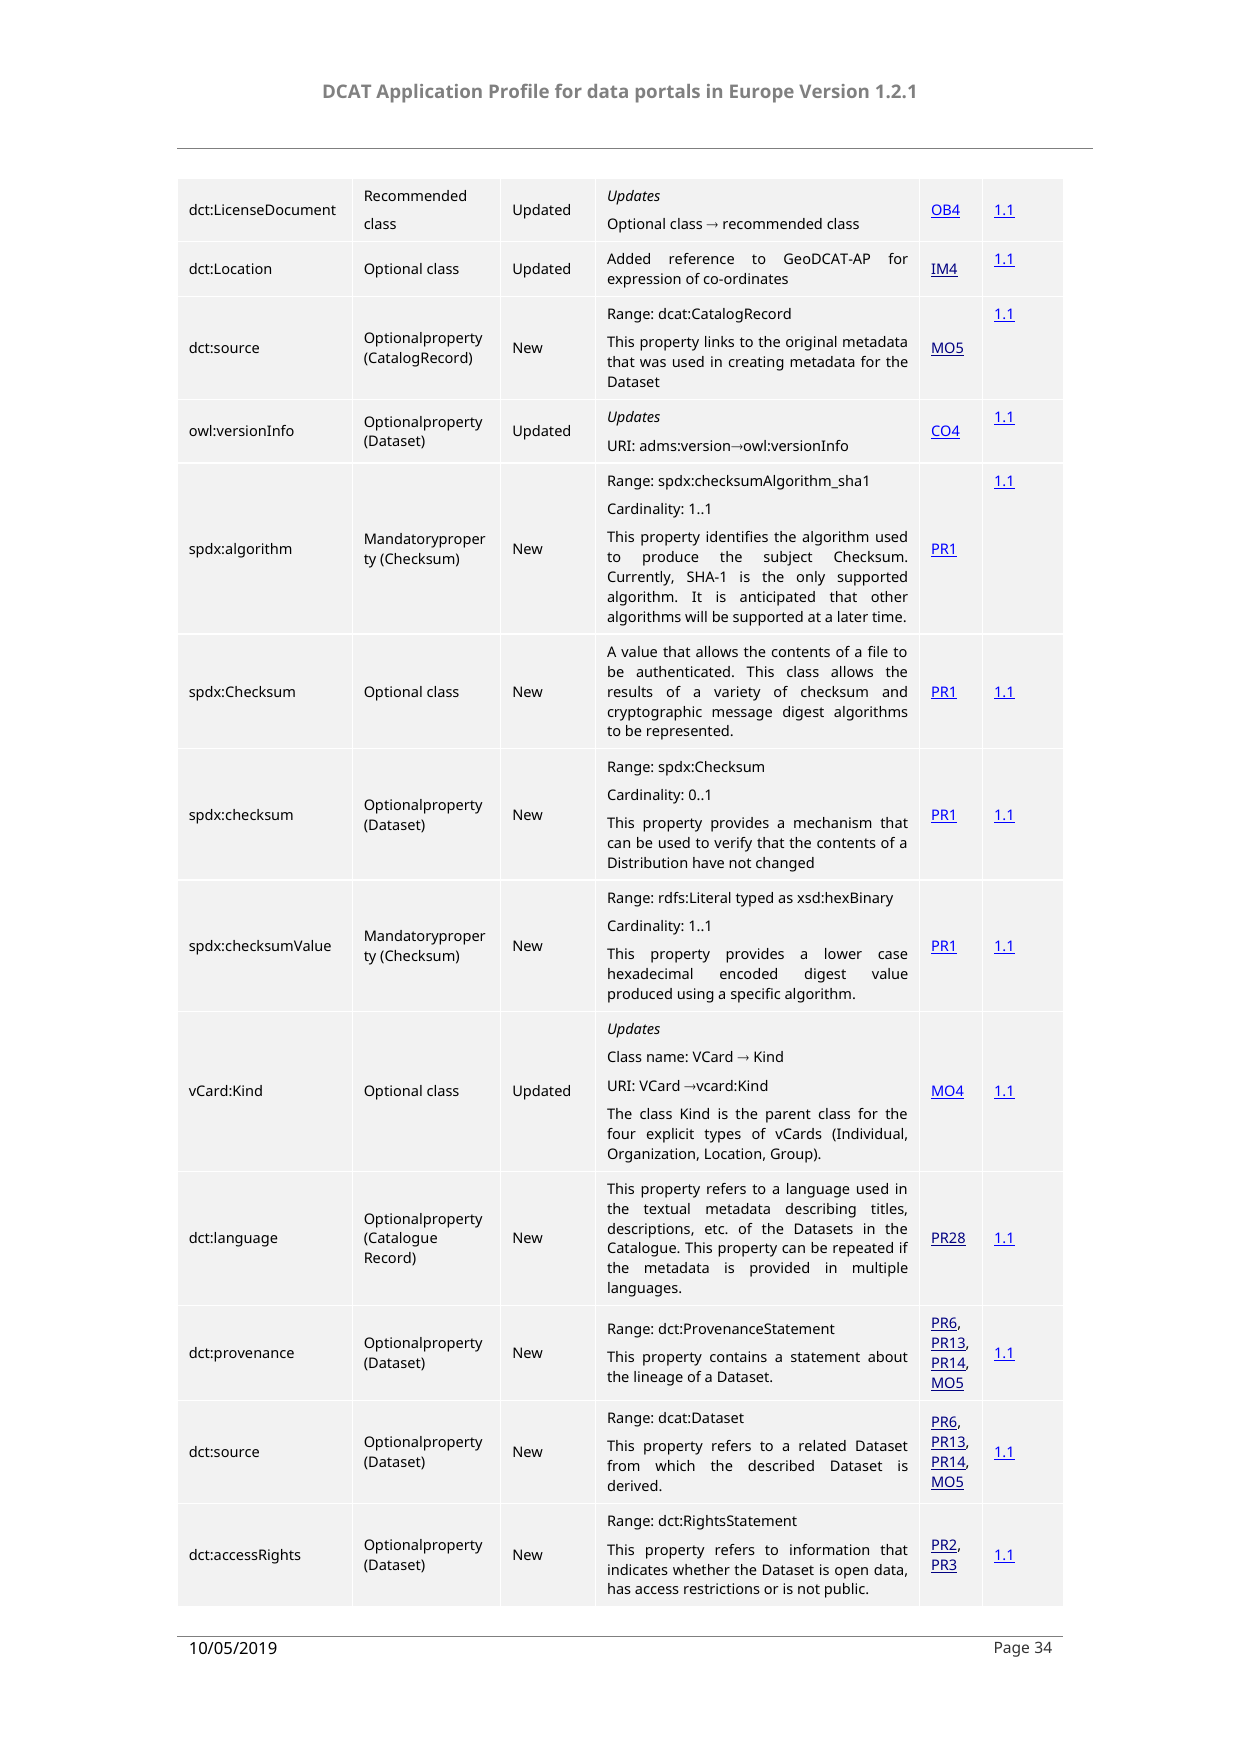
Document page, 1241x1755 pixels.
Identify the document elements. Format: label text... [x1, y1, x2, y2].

table_cell PR1 [920, 881, 982, 1011]
table_cell PR1 [920, 464, 982, 633]
table_cell Added reference to GeoDCAT-AP for expression of co-ordinates [596, 242, 919, 296]
table_cell 1.1 [983, 242, 1063, 296]
table_cell New [501, 1401, 595, 1503]
table_cell 1.1 [983, 1012, 1063, 1171]
table_cell New [501, 1172, 595, 1305]
table_cell Range: spdx:Checksum Cardinality: 0..1 This property provides a mechanism that can be used to verify that the contents of a Distribution have not changed [596, 749, 919, 879]
table_cell Range: dcat:Dataset This property refers to a related Dataset from which the described Dataset is derived. [596, 1401, 919, 1503]
table_cell New [501, 297, 595, 399]
table_cell owl:versionInfo [178, 400, 352, 462]
table_cell dct:accessRights [178, 1504, 352, 1606]
table_cell 1.1 [983, 1306, 1063, 1400]
table_cell 1.1 [983, 1172, 1063, 1305]
table_cell Mandatoryproperty (Checksum) [353, 464, 500, 633]
table_cell Updates Class name: VCard  Kind URI: VCard vcard:Kind The class Kind is the parent class for the four explicit types of vCards (Individual, Organization, Location, Group). [596, 1012, 919, 1171]
table_cell dct:language [178, 1172, 352, 1305]
table_cell PR2, PR3 [920, 1504, 982, 1606]
table_cell Optionalproperty (Dataset) [353, 749, 500, 879]
table_cell 1.1 [983, 179, 1063, 241]
table_cell PR1 [920, 635, 982, 748]
table_cell spdx:checksum [178, 749, 352, 879]
table_cell Optional class [353, 242, 500, 296]
table_cell 1.1 [983, 749, 1063, 879]
table_cell Range: dct:RightsStatement This property refers to information that indicates whether the Dataset is open data, has access restrictions or is not public. [596, 1504, 919, 1606]
table_cell CO4 [920, 400, 982, 462]
table_cell New [501, 635, 595, 748]
table_cell dct:source [178, 1401, 352, 1503]
table_cell A value that allows the contents of a file to be authenticated. This class allows the results of a variety of checksum and cryptographic message digest algorithms to be represented. [596, 635, 919, 748]
table_cell Optionalproperty (Dataset) [353, 400, 500, 462]
table_cell 1.1 [983, 881, 1063, 1011]
table_cell Mandatoryproperty (Checksum) [353, 881, 500, 1011]
table_cell Updates URI: adms:versionowl:versionInfo [596, 400, 919, 462]
table_cell 1.1 [983, 464, 1063, 633]
table_cell Updated [501, 400, 595, 462]
table_cell Recommended class [353, 179, 500, 241]
table_cell New [501, 881, 595, 1011]
table_cell 1.1 [983, 1401, 1063, 1503]
table_cell OB4 [920, 179, 982, 241]
table_cell IM4 [920, 242, 982, 296]
table_cell spdx:algorithm [178, 464, 352, 633]
table_cell New [501, 1306, 595, 1400]
table_cell New [501, 464, 595, 633]
table_cell PR6, PR13, PR14, MO5 [920, 1401, 982, 1503]
table_cell spdx:checksumValue [178, 881, 352, 1011]
table_cell Range: rdfs:Literal typed as xsd:hexBinary Cardinality: 1..1 This property provides a lower case hexadecimal encoded digest value produced using a specific algorithm. [596, 881, 919, 1011]
table_cell Updates Optional class  recommended class [596, 179, 919, 241]
table_cell MO4 [920, 1012, 982, 1171]
table_cell New [501, 749, 595, 879]
table_cell Optional class [353, 635, 500, 748]
table_cell 1.1 [983, 297, 1063, 399]
table_cell spdx:Checksum [178, 635, 352, 748]
table_cell MO5 [920, 297, 982, 399]
table_cell vCard:Kind [178, 1012, 352, 1171]
table_cell dct:source [178, 297, 352, 399]
table_cell New [501, 1504, 595, 1606]
table_cell Range: spdx:checksumAlgorithm_sha1 Cardinality: 1..1 This property identifies the algorithm used to produce the subject Checksum. Currently, SHA-1 is the only supported algorithm. It is anticipated that other algorithms will be supported at a later time. [596, 464, 919, 633]
table_cell dct:LicenseDocument [178, 179, 352, 241]
table_cell PR28 [920, 1172, 982, 1305]
table_cell Updated [501, 242, 595, 296]
table_cell Updated [501, 1012, 595, 1171]
table_cell Optionalproperty (Dataset) [353, 1306, 500, 1400]
table_cell Optionalproperty (Catalogue Record) [353, 1172, 500, 1305]
table_cell PR1 [920, 749, 982, 879]
table_cell Optionalproperty (CatalogRecord) [353, 297, 500, 399]
table_cell Optional class [353, 1012, 500, 1171]
table_cell 1.1 [983, 635, 1063, 748]
table_cell PR6, PR13, PR14, MO5 [920, 1306, 982, 1400]
table_cell Optionalproperty (Dataset) [353, 1504, 500, 1606]
table_cell 1.1 [983, 1504, 1063, 1606]
table_cell Optionalproperty (Dataset) [353, 1401, 500, 1503]
table_cell Updated [501, 179, 595, 241]
table_cell 1.1 [983, 400, 1063, 462]
table_cell dct:Location [178, 242, 352, 296]
table_cell dct:provenance [178, 1306, 352, 1400]
table_cell Range: dct:ProvenanceStatement This property contains a statement about the lineage of a Dataset. [596, 1306, 919, 1400]
table_cell Range: dcat:CatalogRecord This property links to the original metadata that was used in creating metadata for the Dataset [596, 297, 919, 399]
table_cell This property refers to a language used in the textual metadata describing titles, descriptions, etc. of the Datasets in the Catalogue. This property can be repeated if the metadata is provided in multiple languages. [596, 1172, 919, 1305]
